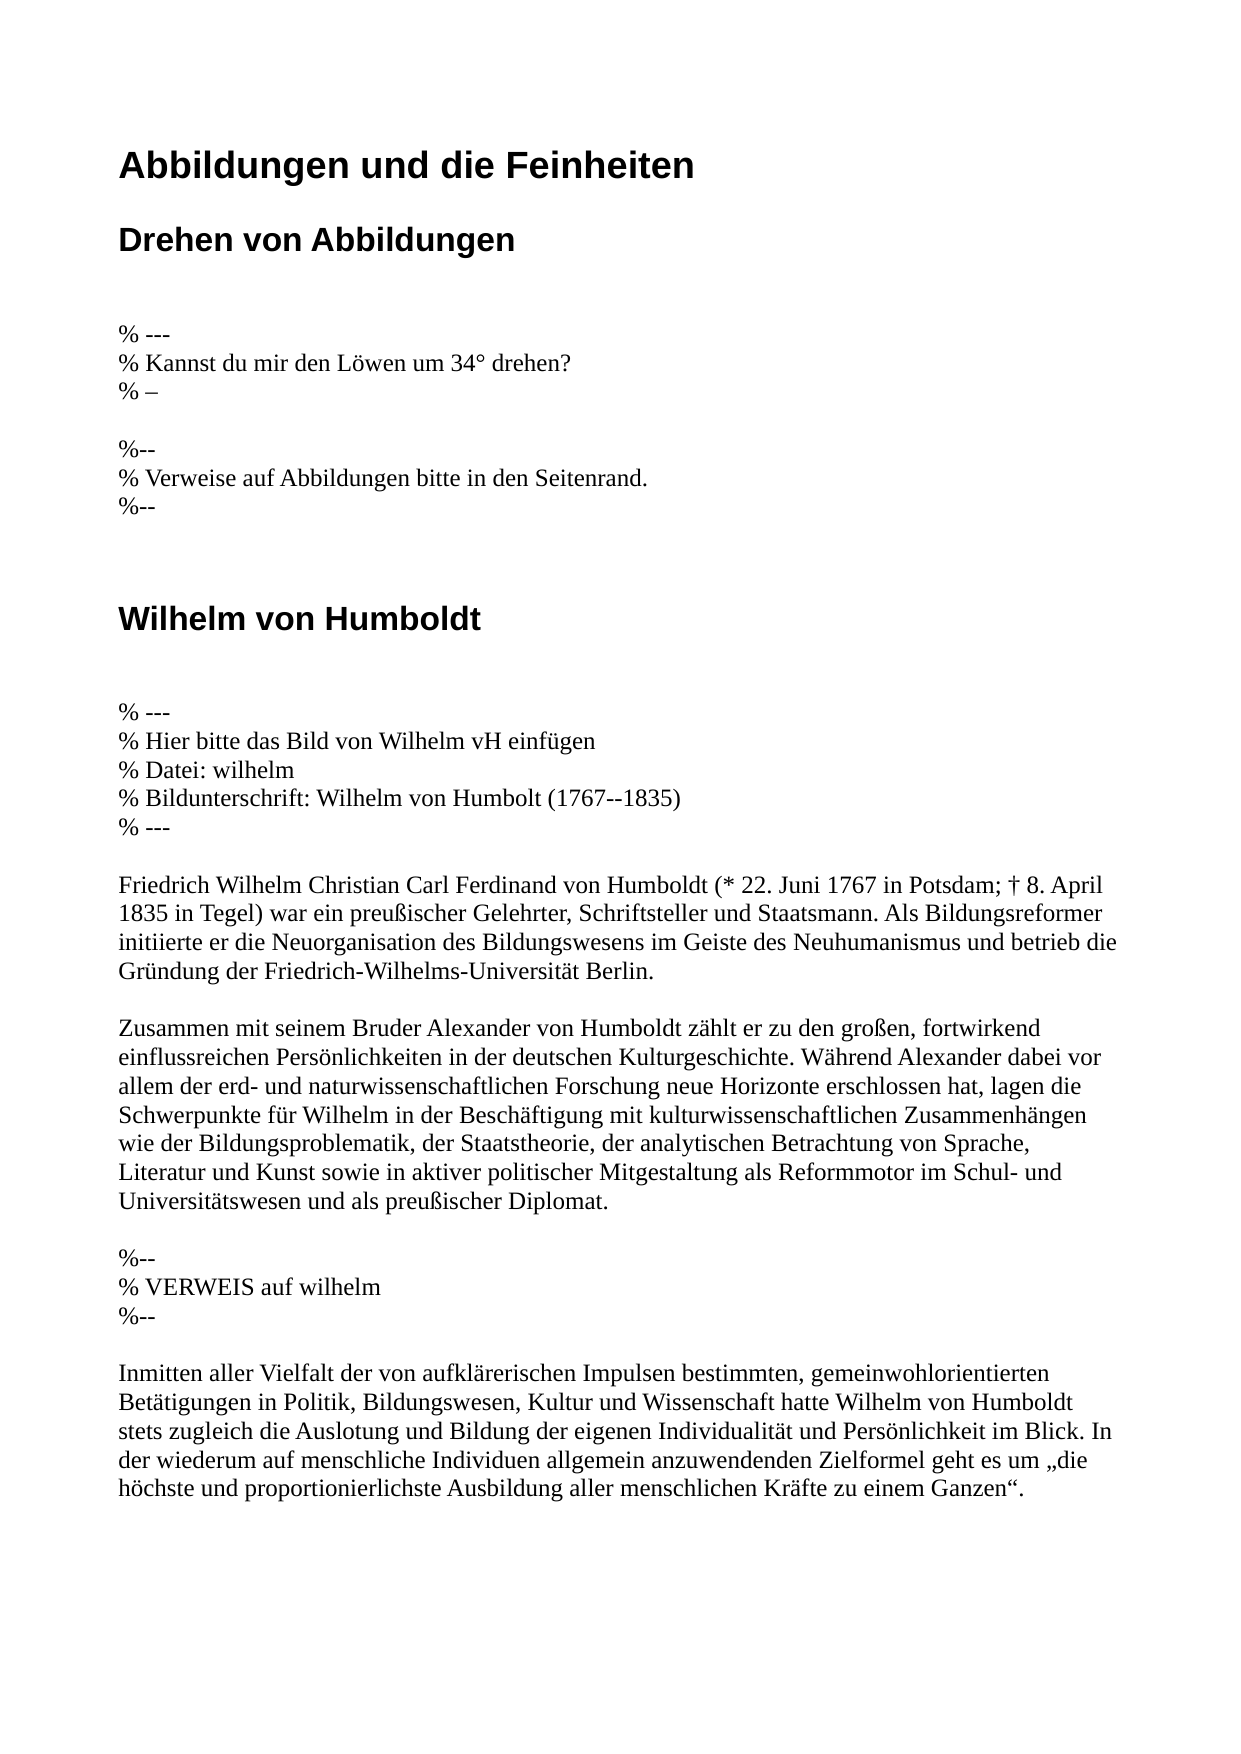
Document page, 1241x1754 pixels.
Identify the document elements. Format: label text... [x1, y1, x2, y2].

text %-- [118, 1243, 1122, 1272]
text % Verweise auf Abbildungen bitte in den Seitenrand. [118, 463, 1122, 491]
text % VERWEIS auf wilhelm [118, 1272, 1122, 1301]
text Friedrich Wilhelm Christian Carl Ferdinand von Humboldt (* 22. Juni 1767 in Potsdam; † 8. April 1835 in Tegel) war ein preußischer Gelehrter, Schriftsteller und Staatsmann. Als Bildungsreformer initiierte er die Neuorganisation des Bildungswesens im Geiste des Neuhumanismus und betrieb die Gründung der Friedrich-Wilhelms-Universität Berlin. [118, 870, 1122, 985]
subtitle Abbildungen und die Feinheiten [118, 143, 1122, 187]
subtitle Wilhelm von Humboldt [118, 598, 1122, 637]
text % Bildunterschrift: Wilhelm von Humbolt (1767--1835) [118, 783, 1122, 812]
text Inmitten aller Vielfalt der von aufklärerischen Impulsen bestimmten, gemeinwohlorientierten Betätigungen in Politik, Bildungswesen, Kultur und Wissenschaft hatte Wilhelm von Humboldt stets zugleich die Auslotung und Bildung der eigenen Individualität und Persönlichkeit im Blick. In der wiederum auf menschliche Individuen allgemein anzuwendenden Zielformel geht es um „die höchste und proportionierlichste Ausbildung aller menschlichen Kräfte zu einem Ganzen“. [118, 1358, 1122, 1502]
text %-- [118, 434, 1122, 463]
text % --- [118, 697, 1122, 726]
text % – [118, 376, 1122, 405]
text % Datei: wilhelm [118, 755, 1122, 783]
subtitle Drehen von Abbildungen [118, 220, 1122, 259]
text %-- [118, 491, 1122, 520]
text % Hier bitte das Bild von Wilhelm vH einfügen [118, 726, 1122, 755]
text % --- [118, 319, 1122, 348]
text % --- [118, 812, 1122, 841]
text %-- [118, 1301, 1122, 1330]
text Zusammen mit seinem Bruder Alexander von Humboldt zählt er zu den großen, fortwirkend einflussreichen Persönlichkeiten in der deutschen Kulturgeschichte. Während Alexander dabei vor allem der erd- und naturwissenschaftlichen Forschung neue Horizonte erschlossen hat, lagen die Schwerpunkte für Wilhelm in der Beschäftigung mit kulturwissenschaftlichen Zusammenhängen wie der Bildungsproblematik, der Staatstheorie, der analytischen Betrachtung von Sprache, Literatur und Kunst sowie in aktiver politischer Mitgestaltung als Reformmotor im Schul- und Universitätswesen und als preußischer Diplomat. [118, 1013, 1122, 1215]
text % Kannst du mir den Löwen um 34° drehen? [118, 348, 1122, 376]
